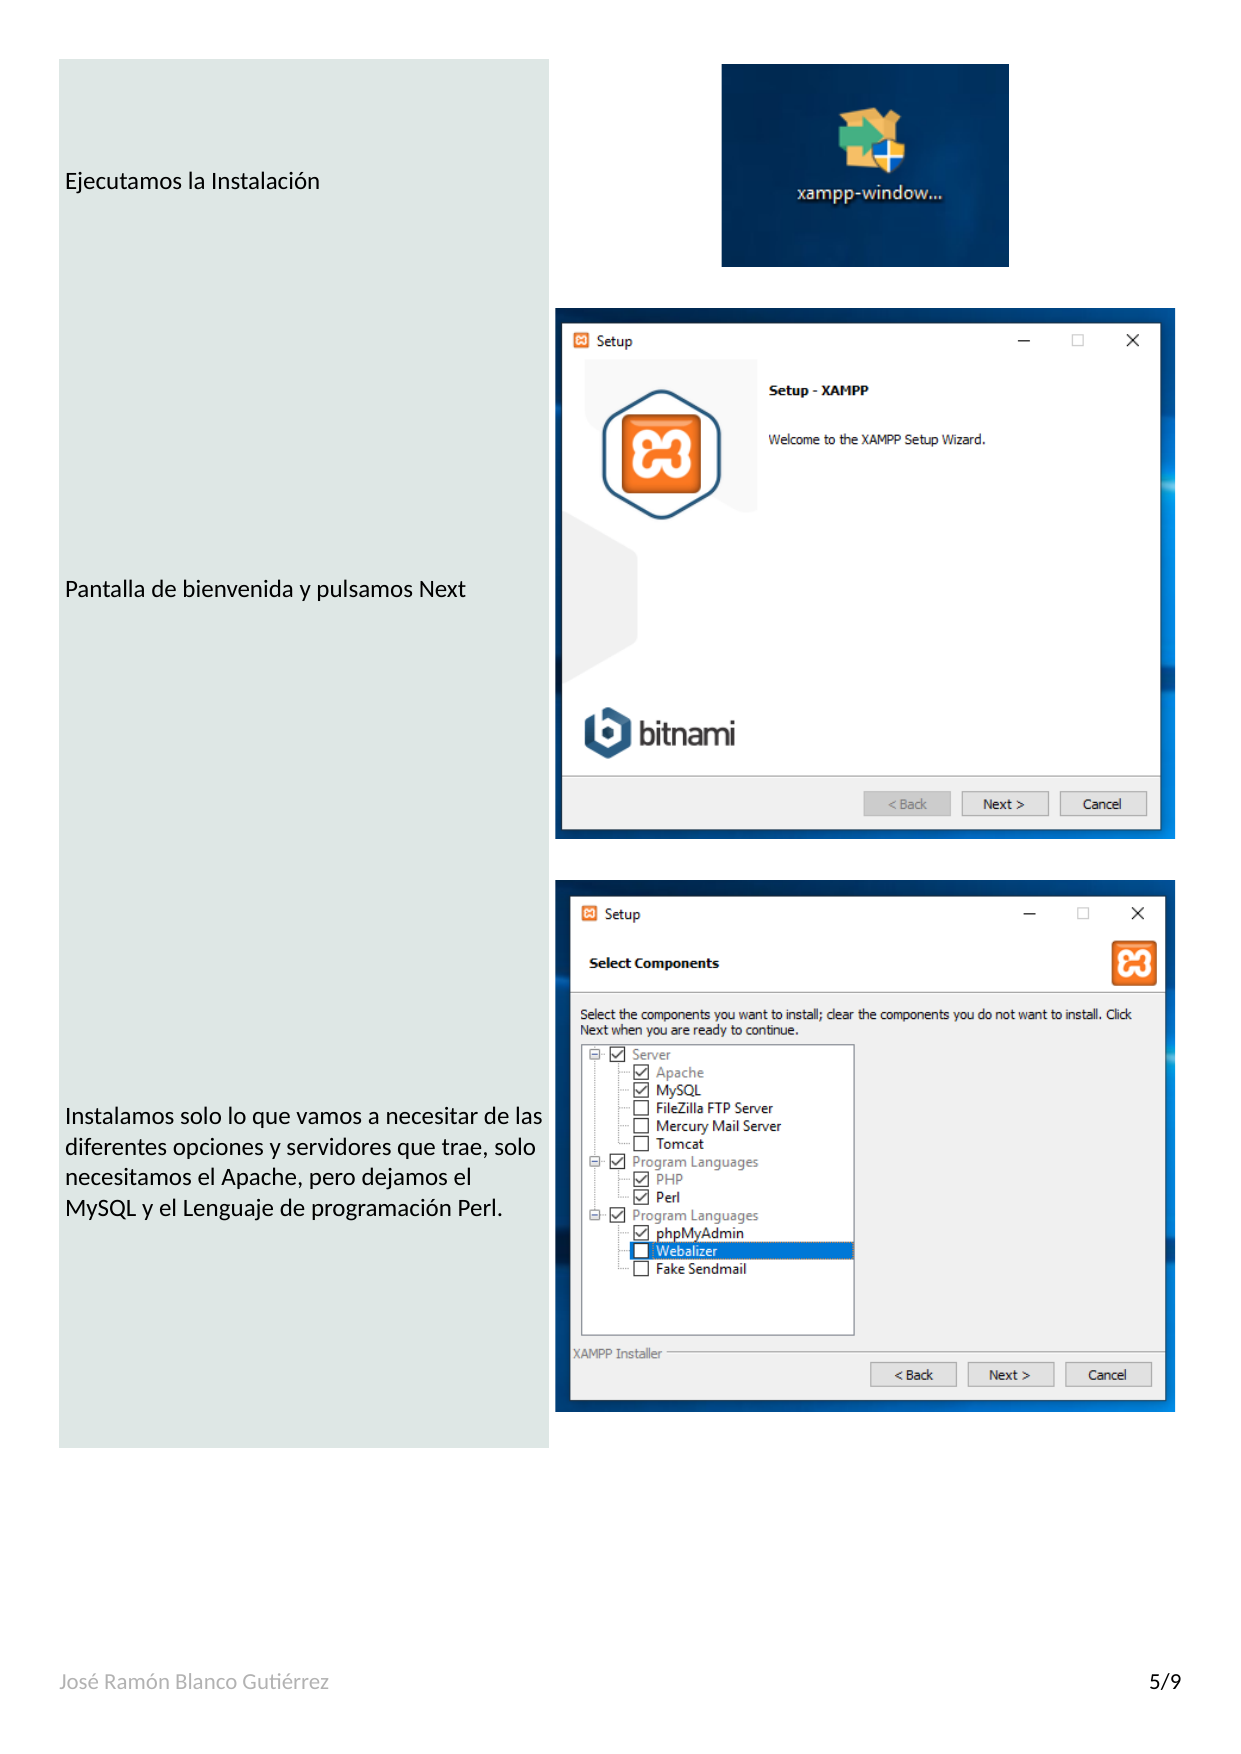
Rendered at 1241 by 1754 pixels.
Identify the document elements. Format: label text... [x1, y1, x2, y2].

table_cell [550, 59, 1181, 303]
picture [555, 880, 1176, 1412]
table_cell Instalamos solo lo que vamos a necesitar de las diferentes opciones y servidores que trae, solo necesitamos el Apache, pero dejamos el MySQL y el Lenguaje de programación Perl. [59, 875, 549, 1448]
table_cell Ejecutamos la Instalación [59, 59, 549, 303]
table_cell [550, 875, 1181, 1448]
picture [555, 308, 1176, 839]
table_cell [550, 303, 1181, 875]
picture [721, 64, 1009, 267]
table_cell Pantalla de bienvenida y pulsamos Next [59, 303, 549, 875]
